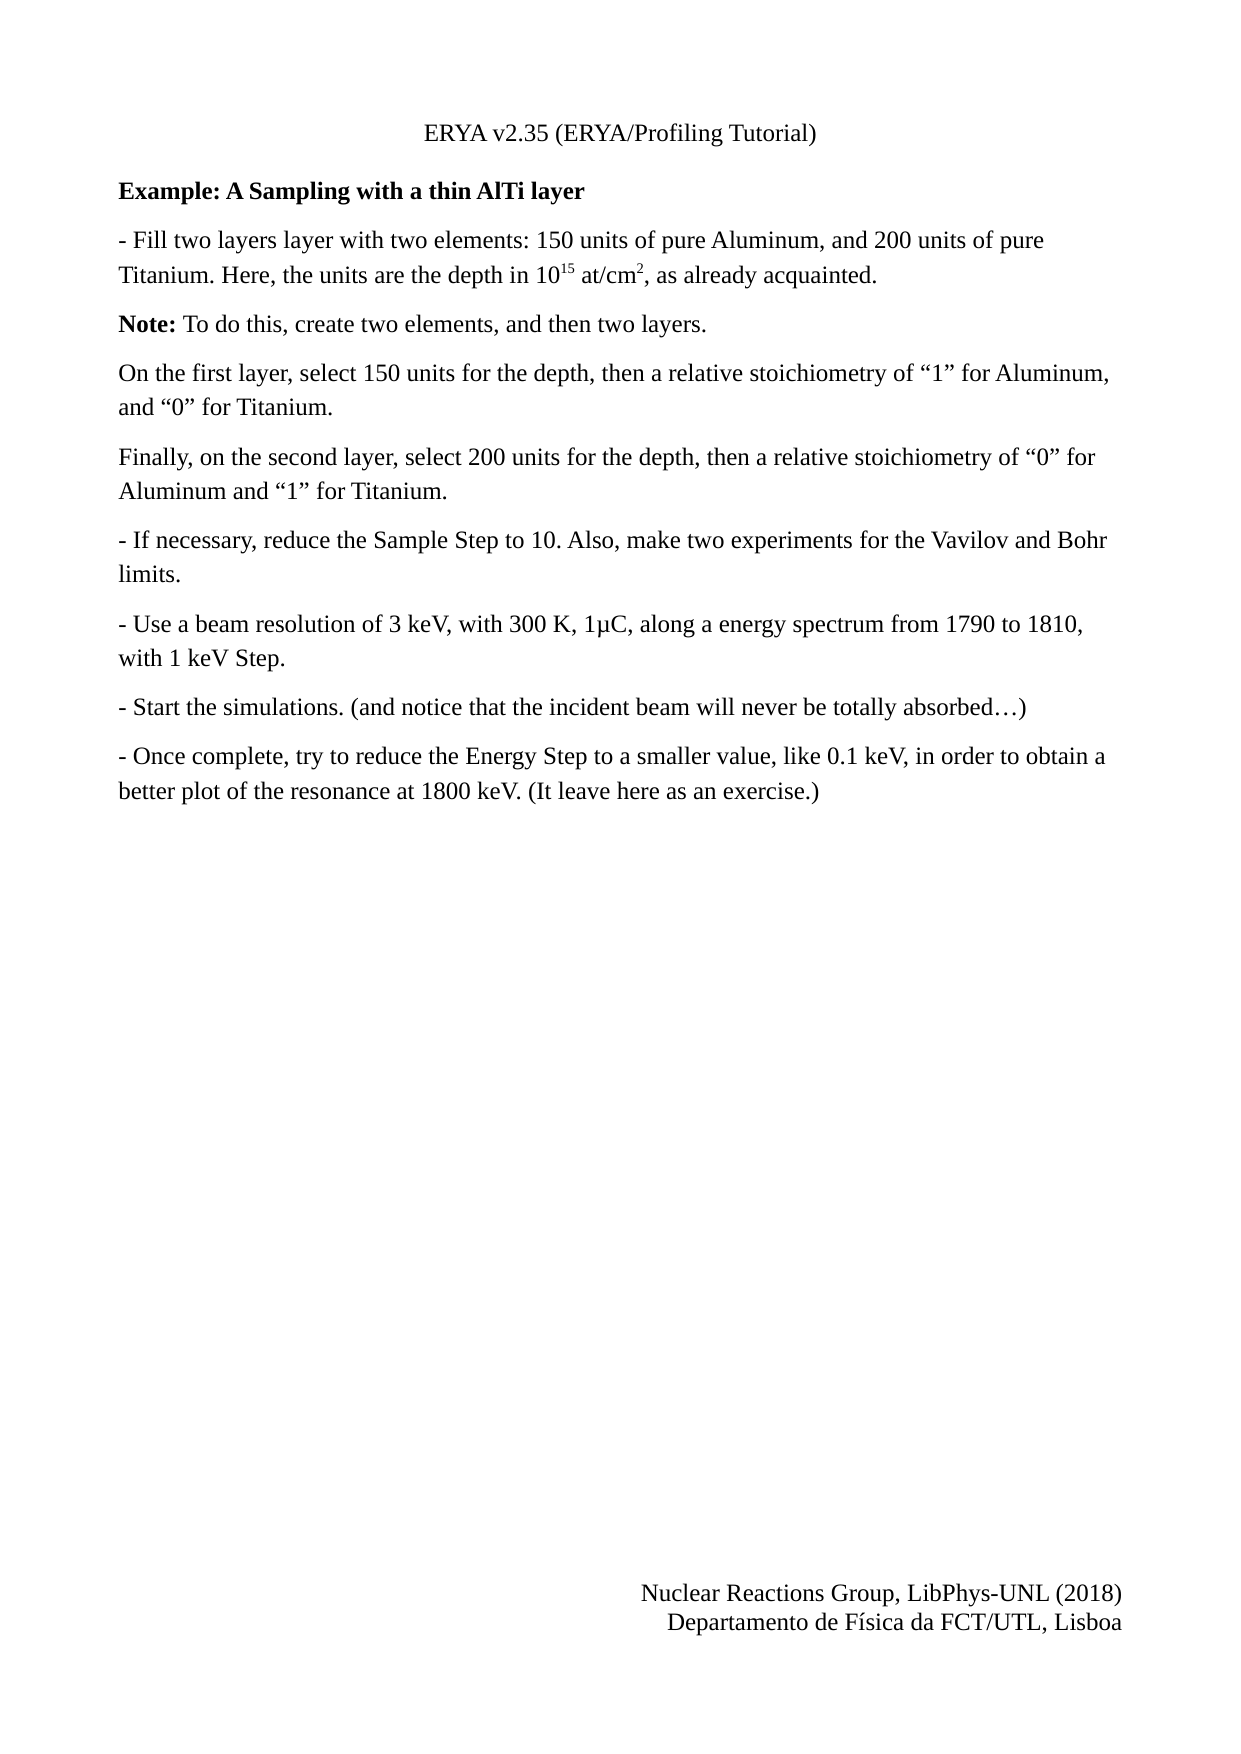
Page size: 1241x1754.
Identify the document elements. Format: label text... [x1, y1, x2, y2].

text - Fill two layers layer with two elements: 150 units of pure Aluminum, and 200 units of pure Titanium. Here, the units are the depth in 1015 at/cm2, as already acquainted. [118, 225, 1122, 289]
text Finally, on the second layer, select 200 units for the depth, then a relative stoichiometry of “0” for Aluminum and “1” for Titanium. [118, 442, 1122, 505]
text Note: To do this, create two elements, and then two layers. [118, 309, 1122, 338]
text - Start the simulations. (and notice that the incident beam will never be totally absorbed…) [118, 692, 1122, 721]
text - If necessary, reduce the Sample Step to 10. Also, make two experiments for the Vavilov and Bohr limits. [118, 525, 1122, 588]
text - Use a beam resolution of 3 keV, with 300 K, 1µC, along a energy spectrum from 1790 to 1810, with 1 keV Step. [118, 609, 1122, 672]
text - Once complete, try to reduce the Energy Step to a smaller value, like 0.1 keV, in order to obtain a better plot of the resonance at 1800 keV. (It leave here as an exercise.) [118, 741, 1122, 804]
text On the first layer, select 150 units for the depth, then a relative stoichiometry of “1” for Aluminum, and “0” for Titanium. [118, 358, 1122, 421]
text Example: A Sampling with a thin AlTi layer [118, 176, 1122, 205]
